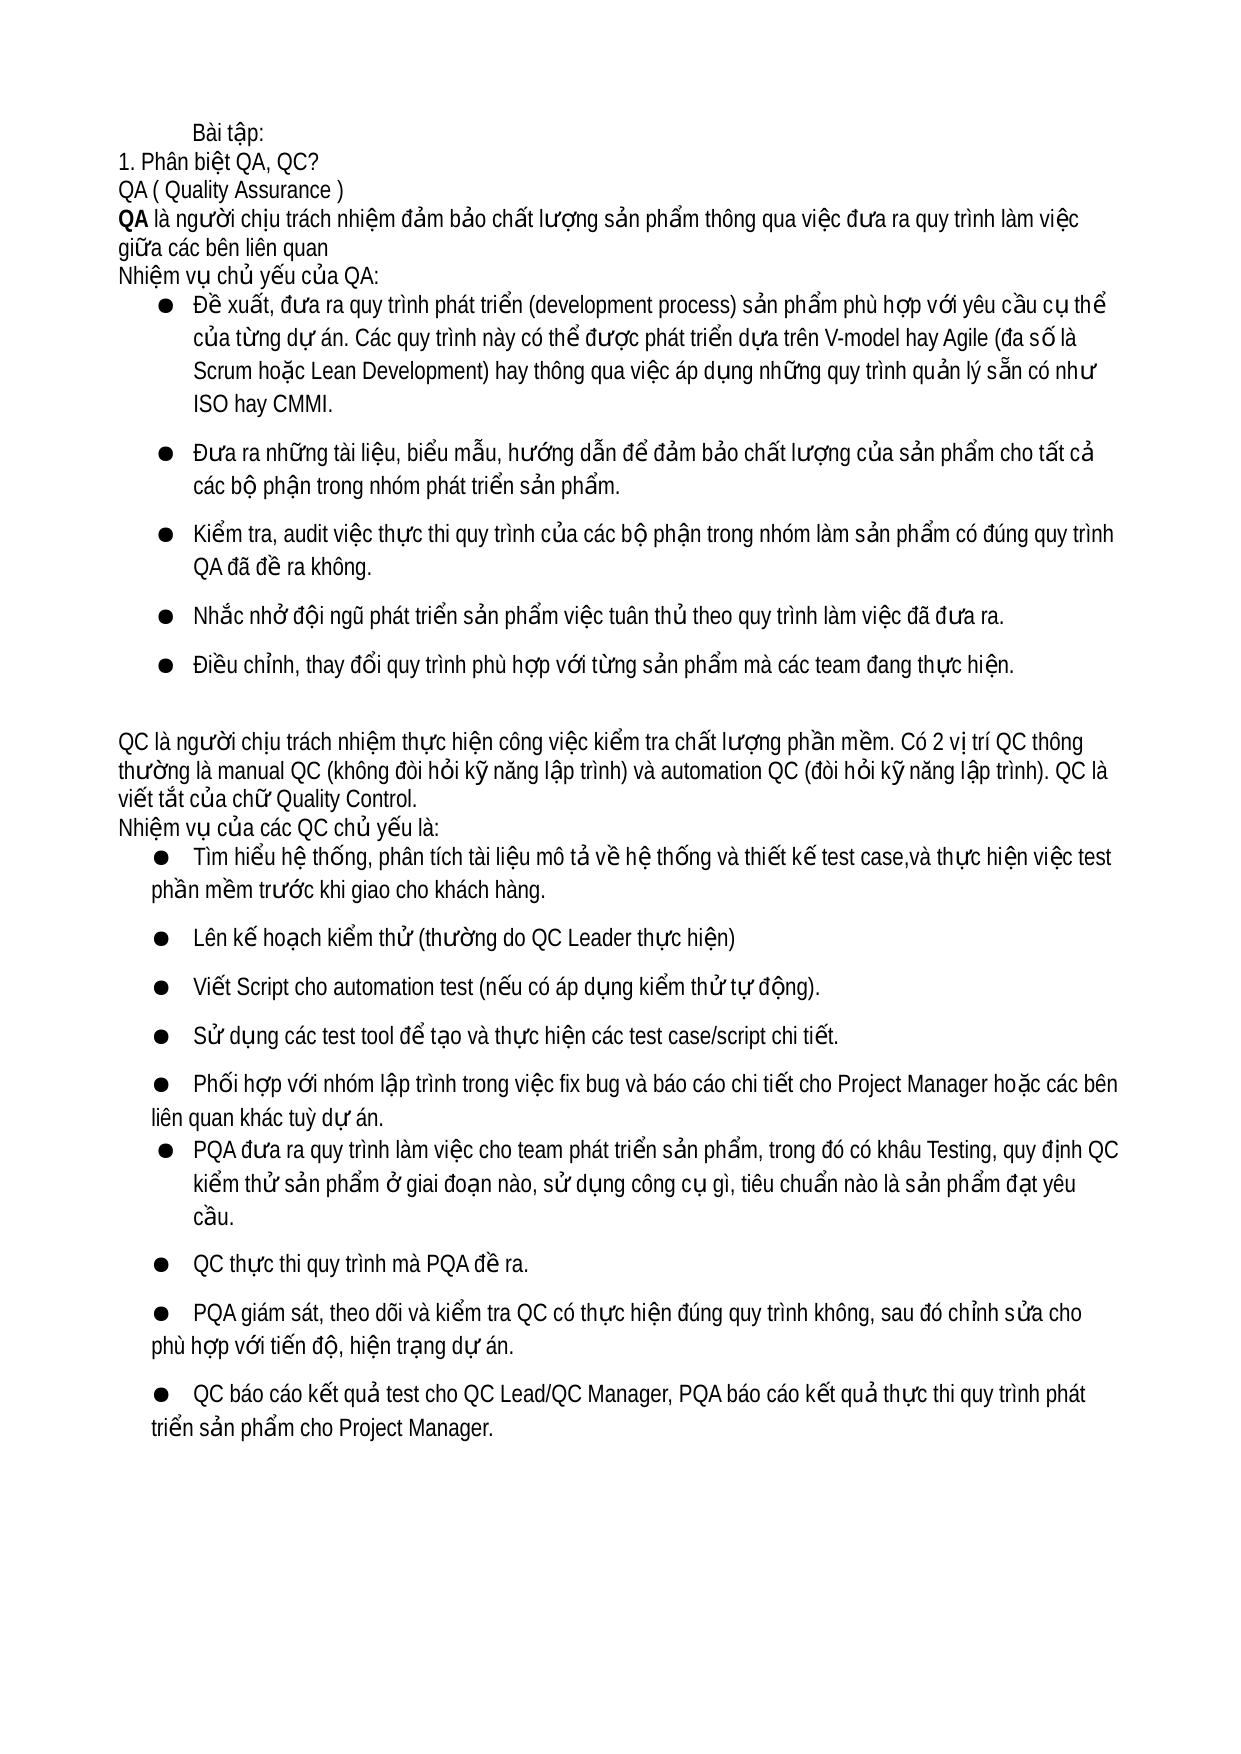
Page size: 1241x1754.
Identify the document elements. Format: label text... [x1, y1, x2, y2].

list Lên kế hoạch kiểm thử (thường do QC Leader thực hiện) [151, 923, 1122, 952]
list Điều chỉnh, thay đổi quy trình phù hợp với từng sản phẩm mà các team đang thực hiện. [156, 649, 1122, 678]
text QC là người chịu trách nhiệm thực hiện công việc kiểm tra chất lượng phần mềm. Có 2 vị trí QC thông thường là manual QC (không đòi hỏi kỹ năng lập trình) và automation QC (đòi hỏi kỹ năng lập trình). QC là viết tắt của chữ Quality Control. Nhiệm vụ của các QC chủ yếu là: [118, 698, 1122, 842]
list Đưa ra những tài liệu, biểu mẫu, hướng dẫn để đảm bảo chất lượng của sản phẩm cho tất cả các bộ phận trong nhóm phát triển sản phẩm. [156, 437, 1122, 499]
list Đề xuất, đưa ra quy trình phát triển (development process) sản phẩm phù hợp với yêu cầu cụ thể của từng dự án. Các quy trình này có thể được phát triển dựa trên V-model hay Agile (đa số là Scrum hoặc Lean Development) hay thông qua việc áp dụng những quy trình quản lý sẵn có như ISO hay CMMI. [156, 290, 1122, 418]
list Tìm hiểu hệ thống, phân tích tài liệu mô tả về hệ thống và thiết kế test case,và thực hiện việc test phần mềm trước khi giao cho khách hàng. [151, 842, 1122, 903]
list Sử dụng các test tool để tạo và thực hiện các test case/script chi tiết. [151, 1021, 1122, 1049]
list QC thực thi quy trình mà PQA đề ra. [151, 1249, 1122, 1278]
text Bài tập: [118, 118, 1122, 147]
list Kiểm tra, audit việc thực thi quy trình của các bộ phận trong nhóm làm sản phẩm có đúng quy trình QA đã đề ra không. [156, 519, 1122, 581]
list Viết Script cho automation test (nếu có áp dụng kiểm thử tự động). [151, 972, 1122, 1001]
list Phối hợp với nhóm lập trình trong việc fix bug và báo cáo chi tiết cho Project Manager hoặc các bên liên quan khác tuỳ dự án. [151, 1069, 1122, 1131]
list PQA đưa ra quy trình làm việc cho team phát triển sản phẩm, trong đó có khâu Testing, quy định QC kiểm thử sản phẩm ở giai đoạn nào, sử dụng công cụ gì, tiêu chuẩn nào là sản phẩm đạt yêu cầu. [156, 1136, 1122, 1230]
list Nhắc nhở đội ngũ phát triển sản phẩm việc tuân thủ theo quy trình làm việc đã đưa ra. [156, 601, 1122, 630]
list QC báo cáo kết quả test cho QC Lead/QC Manager, PQA báo cáo kết quả thực thi quy trình phát triển sản phẩm cho Project Manager. [151, 1379, 1122, 1441]
list PQA giám sát, theo dõi và kiểm tra QC có thực hiện đúng quy trình không, sau đó chỉnh sửa cho phù hợp với tiến độ, hiện trạng dự án. [151, 1298, 1122, 1359]
text 1. Phân biệt QA, QC? QA ( Quality Assurance ) QA là người chịu trách nhiệm đảm bảo chất lượng sản phẩm thông qua việc đưa ra quy trình làm việc giữa các bên liên quan Nhiệm vụ chủ yếu của QA: [118, 147, 1122, 290]
